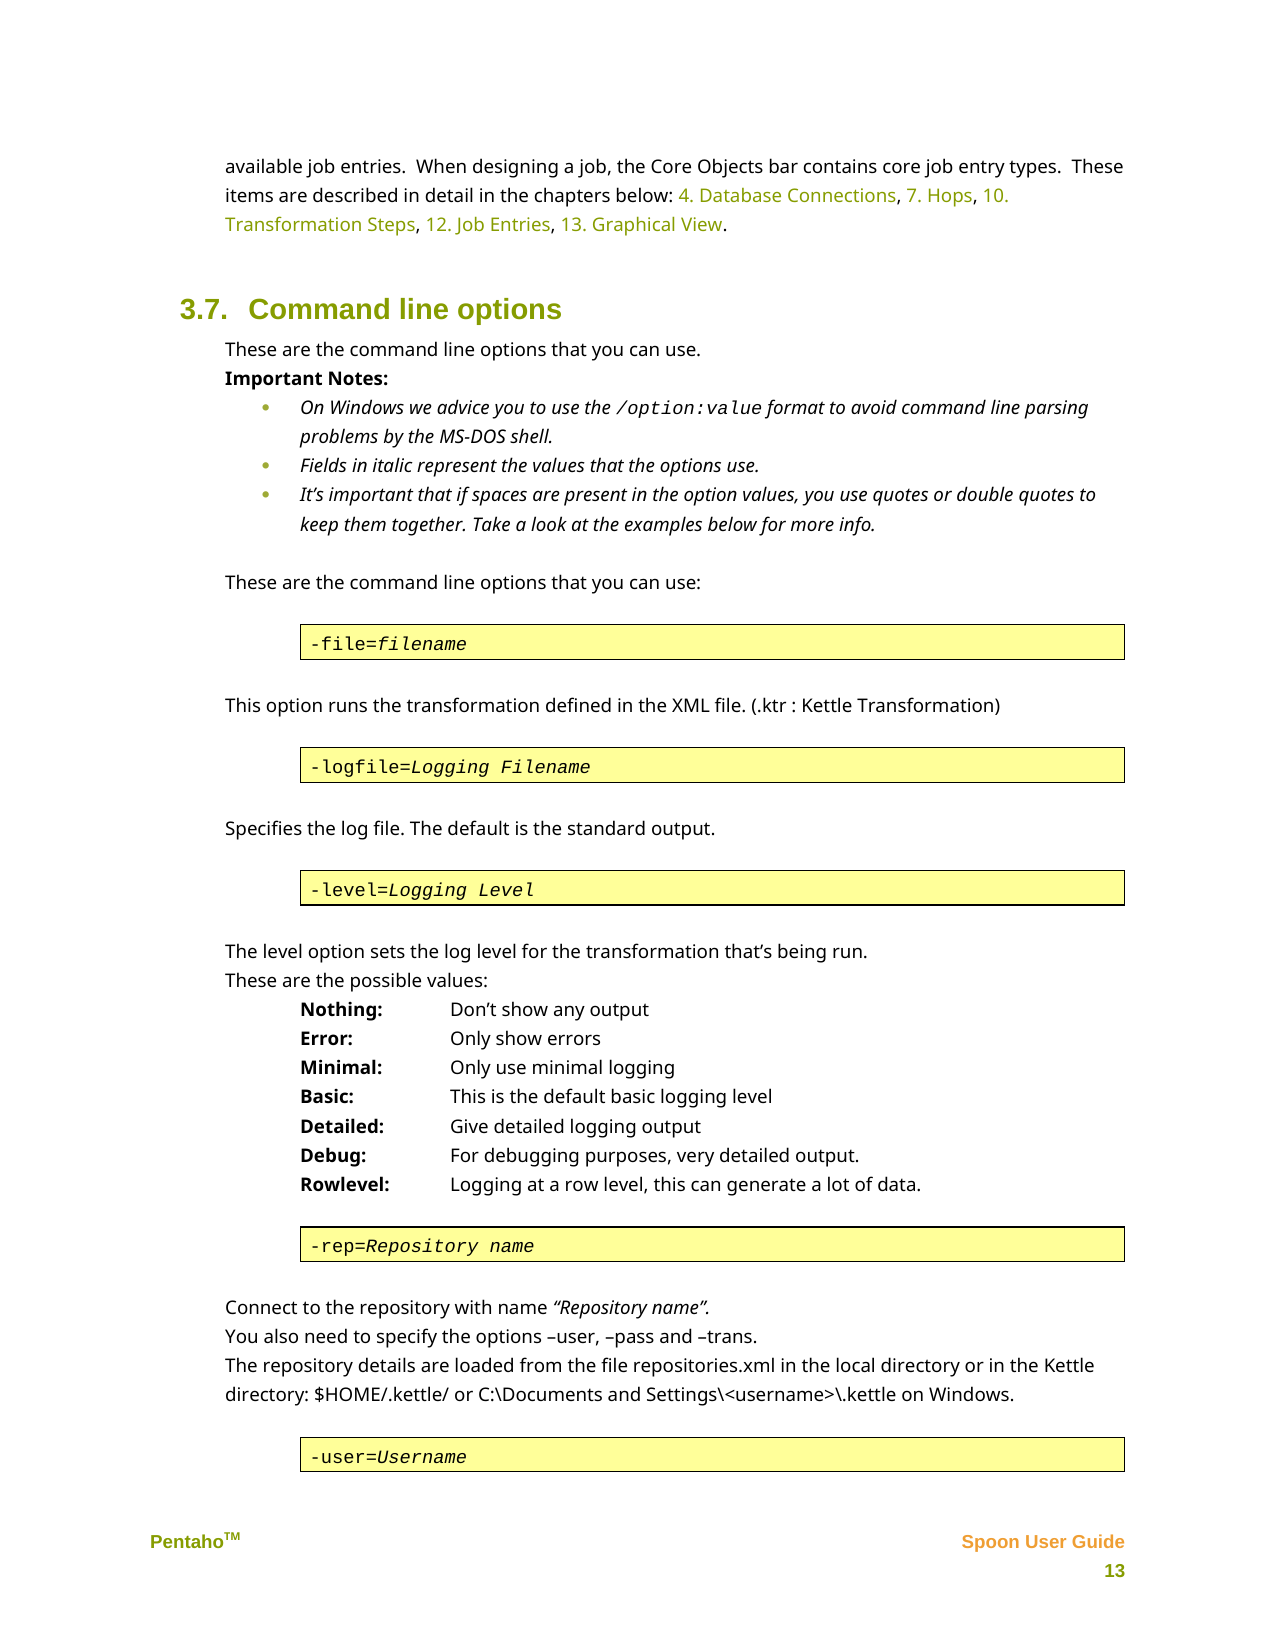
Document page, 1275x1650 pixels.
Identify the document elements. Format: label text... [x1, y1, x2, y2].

list On Windows we advice you to use the /option:value format to avoid command line parsing problems by the MS-DOS shell. [262, 391, 1125, 449]
text -level=Logging Level [301, 871, 1124, 904]
text -rep=Repository name [301, 1228, 1124, 1261]
text Detailed: Give detailed logging output [225, 1110, 1125, 1139]
list It’s important that if spaces are present in the option values, you use quotes or double quotes to keep them together. Take a look at the examples below for more info. [262, 478, 1125, 537]
text -file=filename [301, 625, 1124, 659]
text Minimal: Only use minimal logging [300, 1051, 1125, 1081]
text available job entries. When designing a job, the Core Objects bar contains core job entry types. These items are described in detail in the chapters below: 4. Database Connections, 7. Hops, 10. Transformation Steps, 12. Job Entries, 13. Graphical View. [225, 150, 1125, 237]
text These are the command line options that you can use. [225, 333, 1125, 362]
text Specifies the log file. The default is the standard output. [225, 812, 1125, 841]
text Basic: This is the default basic logging level [225, 1081, 1125, 1110]
text The level option sets the log level for the transformation that’s being run. [225, 935, 1125, 964]
text Debug: For debugging purposes, very detailed output. [225, 1139, 1125, 1168]
text Nothing: Don’t show any output [300, 993, 1125, 1022]
text The repository details are loaded from the file repositories.xml in the local directory or in the Kettle directory: $HOME/.kettle/ or C:\Documents and Settings\<username>\.kettle on Windows. [225, 1349, 1125, 1408]
text Error: Only show errors [300, 1022, 1125, 1051]
text Connect to the repository with name “Repository name”. [225, 1291, 1125, 1320]
subtitle Command line options [179, 292, 1125, 326]
text These are the possible values: [225, 964, 1125, 993]
text This option runs the transformation defined in the XML file. (.ktr : Kettle Transformation) [225, 689, 1125, 718]
text These are the command line options that you can use: [225, 566, 1125, 595]
text Rowlevel: Logging at a row level, this can generate a lot of data. [225, 1168, 1125, 1197]
text You also need to specify the options –user, –pass and –trans. [225, 1320, 1125, 1349]
list Fields in italic represent the values that the options use. [262, 449, 1125, 478]
text -logfile=Logging Filename [301, 748, 1124, 782]
text Important Notes: [225, 362, 1125, 391]
text -user=Username [301, 1438, 1124, 1471]
